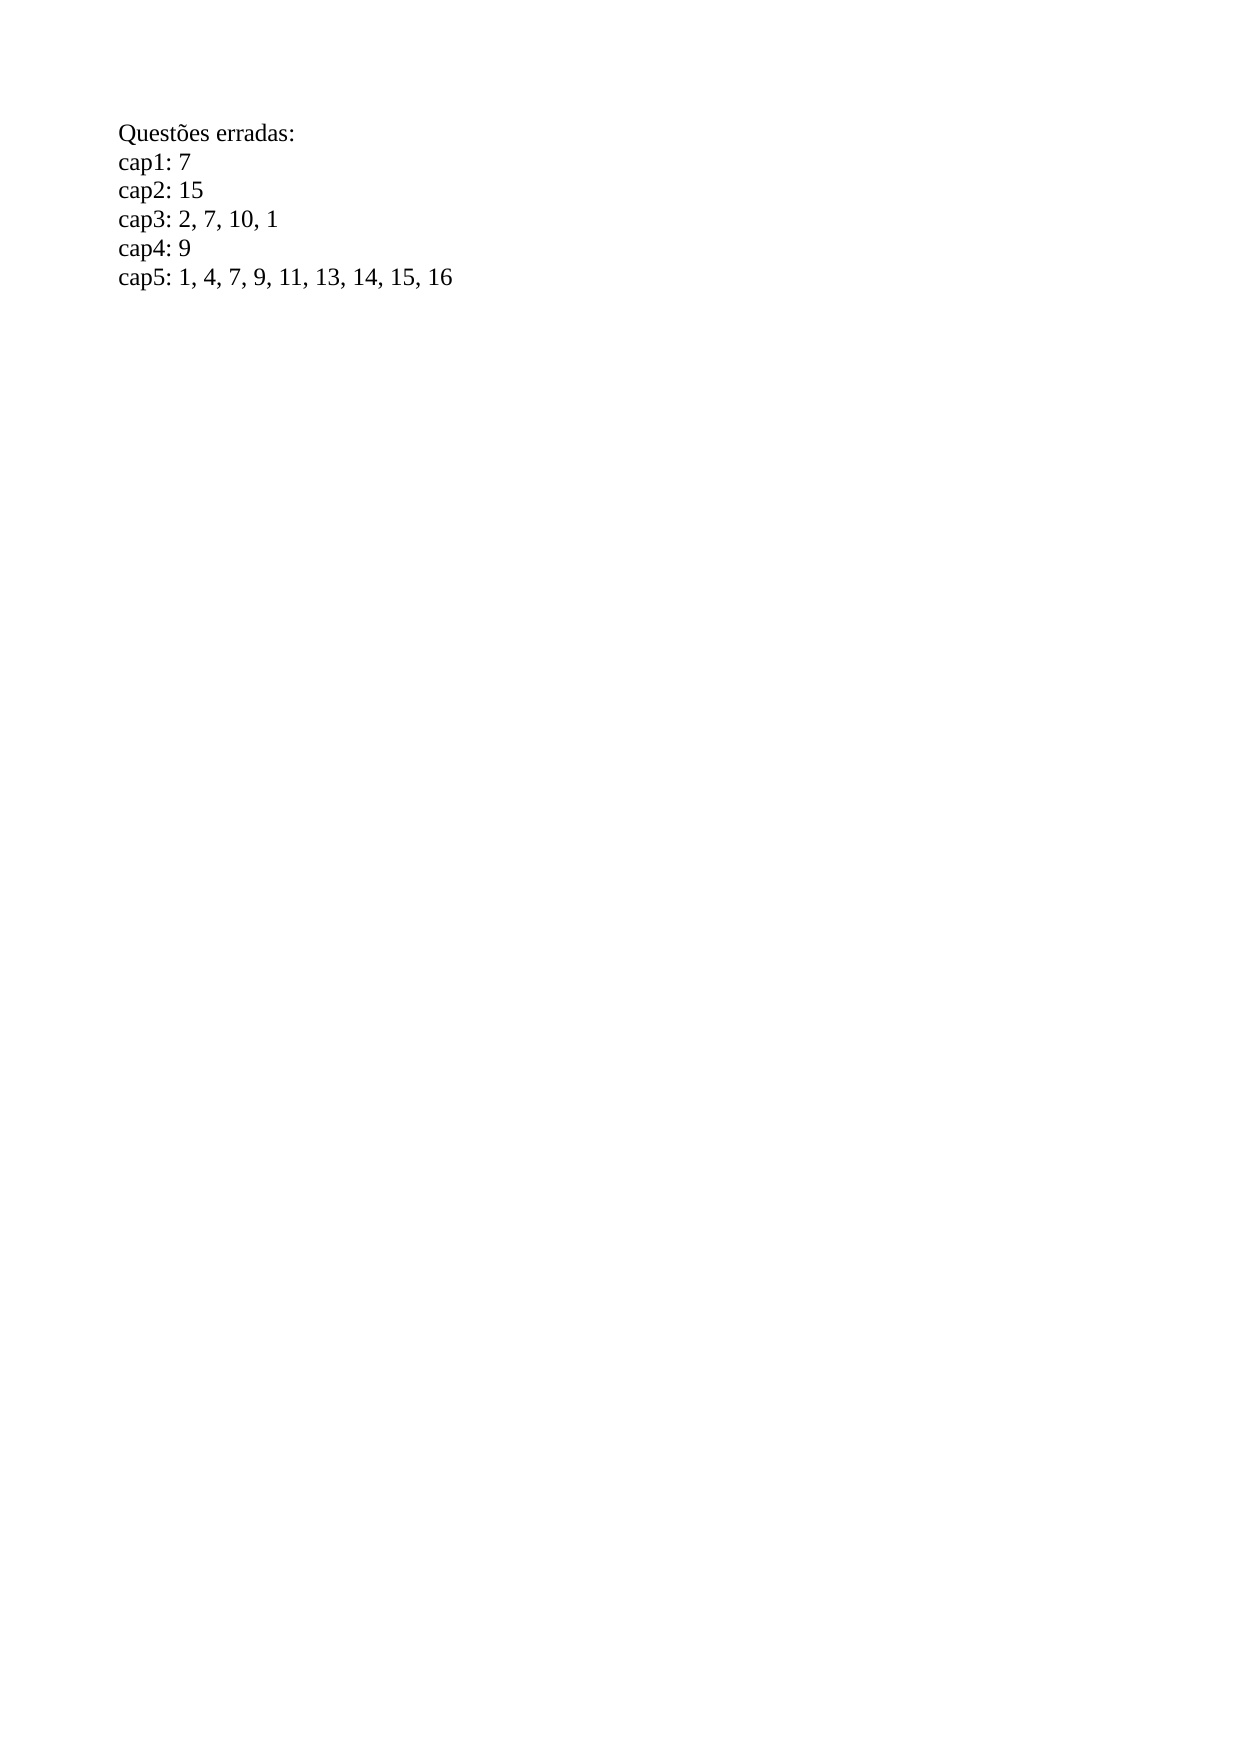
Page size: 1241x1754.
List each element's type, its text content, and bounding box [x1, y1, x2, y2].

text cap2: 15 [118, 176, 1122, 204]
text cap5: 1, 4, 7, 9, 11, 13, 14, 15, 16 [118, 262, 1122, 291]
text Questões erradas: [118, 118, 1122, 147]
text cap4: 9 [118, 233, 1122, 262]
text cap3: 2, 7, 10, 1 [118, 204, 1122, 233]
text cap1: 7 [118, 147, 1122, 176]
